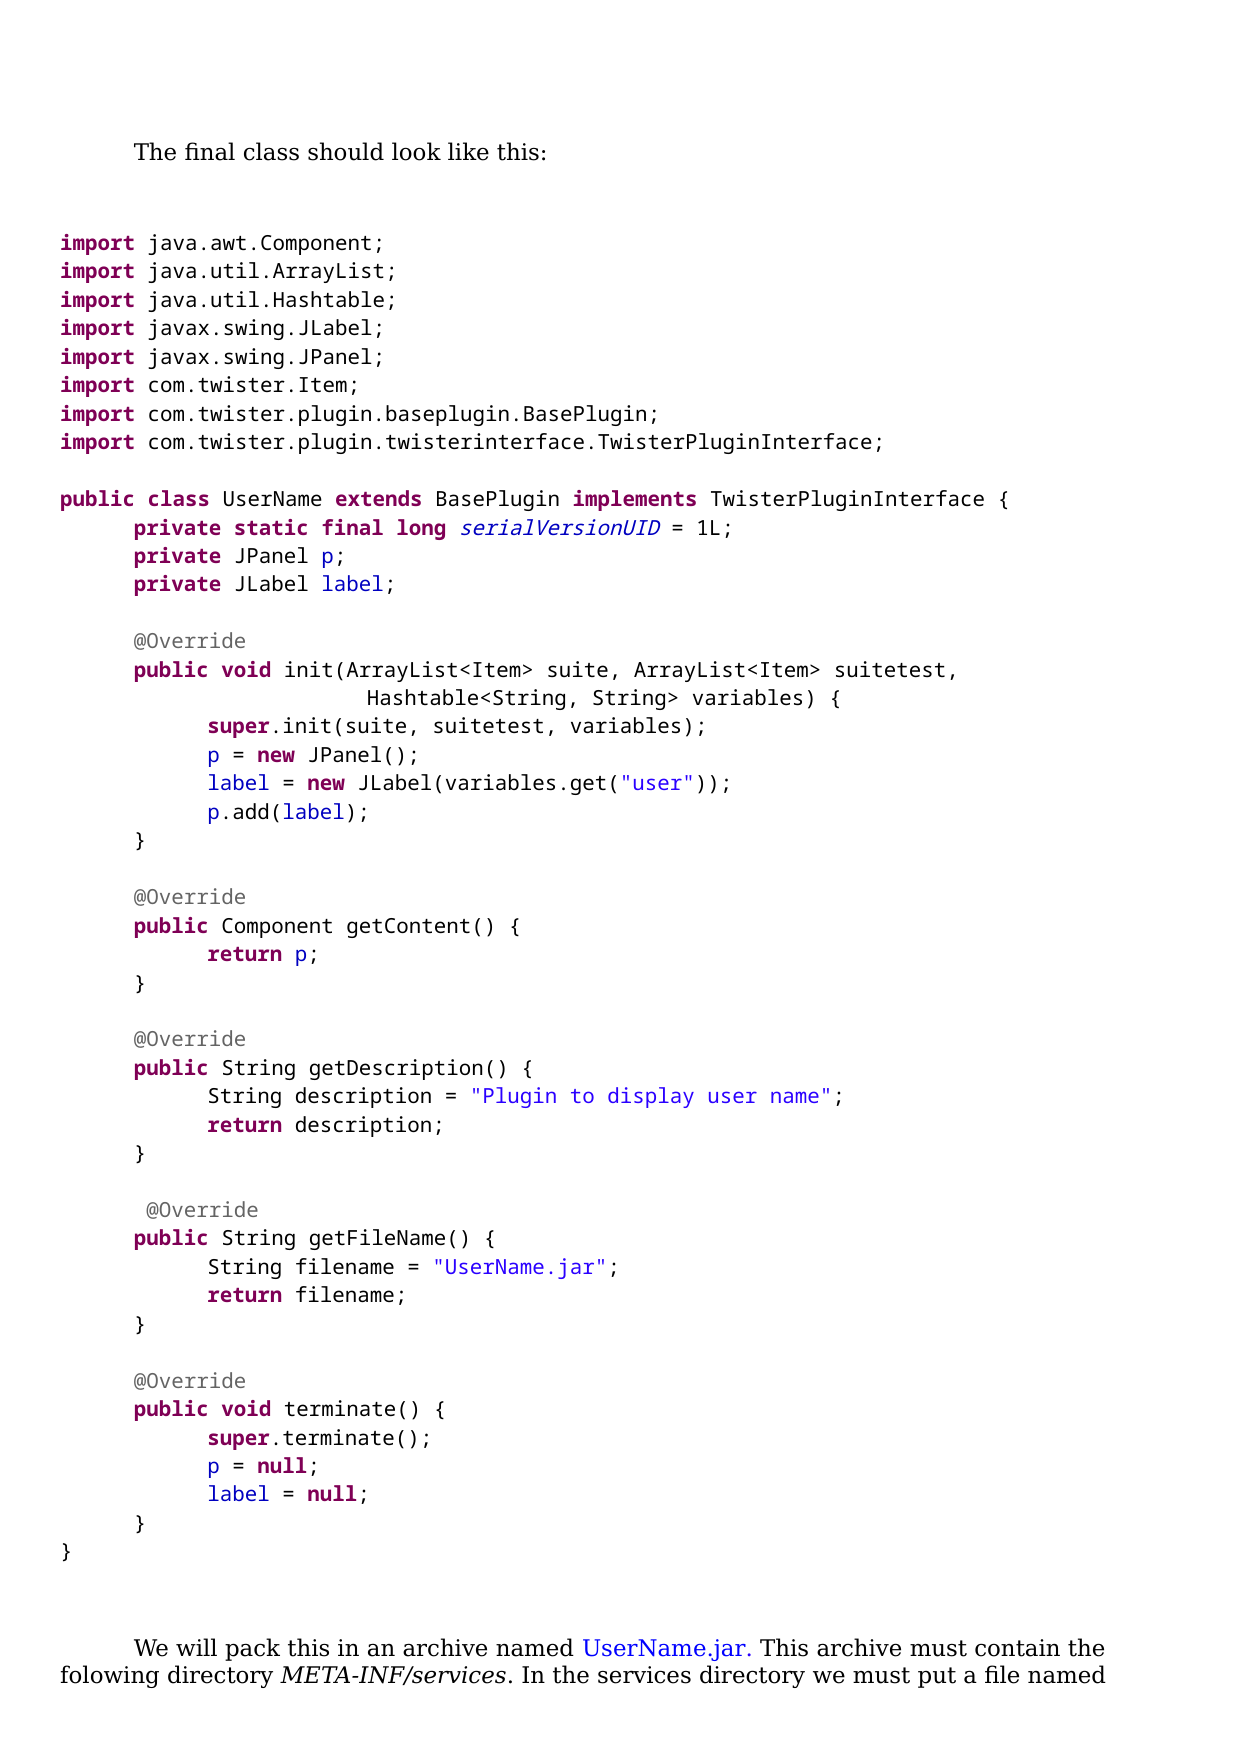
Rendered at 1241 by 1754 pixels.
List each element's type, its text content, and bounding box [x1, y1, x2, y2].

text private JPanel p; [60, 541, 1181, 569]
text @Override [60, 882, 1181, 911]
text import javax.swing.JPanel; [60, 342, 1181, 370]
text } [60, 1138, 1181, 1167]
text Hashtable<String, String> variables) { [60, 683, 1181, 712]
text p = null; [60, 1451, 1181, 1479]
text } [60, 1536, 1181, 1565]
text public void init(ArrayList<Item> suite, ArrayList<Item> suitetest, [60, 655, 1181, 683]
text @Override [60, 1195, 1181, 1223]
text public String getDescription() { [60, 1053, 1181, 1081]
text super.terminate(); [60, 1423, 1181, 1451]
text label = new JLabel(variables.get("user")); [60, 768, 1181, 797]
text public void terminate() { [60, 1394, 1181, 1423]
text The final class should look like this: [60, 139, 1181, 166]
text String filename = "UserName.jar"; [60, 1252, 1181, 1280]
text public String getFileName() { [60, 1223, 1181, 1252]
text import java.util.Hashtable; [60, 285, 1181, 313]
text import javax.swing.JLabel; [60, 313, 1181, 342]
text public Component getContent() { [60, 911, 1181, 939]
text private static final long serialVersionUID = 1L; [60, 513, 1181, 541]
text return p; [60, 939, 1181, 968]
text return description; [60, 1110, 1181, 1138]
text @Override [60, 1024, 1181, 1053]
text import java.util.ArrayList; [60, 257, 1181, 285]
text import com.twister.plugin.twisterinterface.TwisterPluginInterface; [60, 427, 1181, 456]
text } [60, 968, 1181, 996]
text import com.twister.plugin.baseplugin.BasePlugin; [60, 399, 1181, 427]
text } [60, 1309, 1181, 1337]
text p = new JPanel(); [60, 740, 1181, 768]
text We will pack this in an archive named UserName.jar. This archive must contain the folowing directory META-INF/services. In the services directory we must put a file named [60, 1633, 1181, 1689]
text import com.twister.Item; [60, 370, 1181, 399]
text String description = "Plugin to display user name"; [60, 1081, 1181, 1110]
text private JLabel label; [60, 569, 1181, 598]
text p.add(label); [60, 797, 1181, 825]
text } [60, 1508, 1181, 1536]
text @Override [60, 1366, 1181, 1394]
text label = null; [60, 1479, 1181, 1508]
text return filename; [60, 1280, 1181, 1309]
text import java.awt.Component; [60, 228, 1181, 257]
text public class UserName extends BasePlugin implements TwisterPluginInterface { [60, 484, 1181, 513]
text } [60, 825, 1181, 854]
text @Override [60, 626, 1181, 655]
text super.init(suite, suitetest, variables); [60, 712, 1181, 740]
